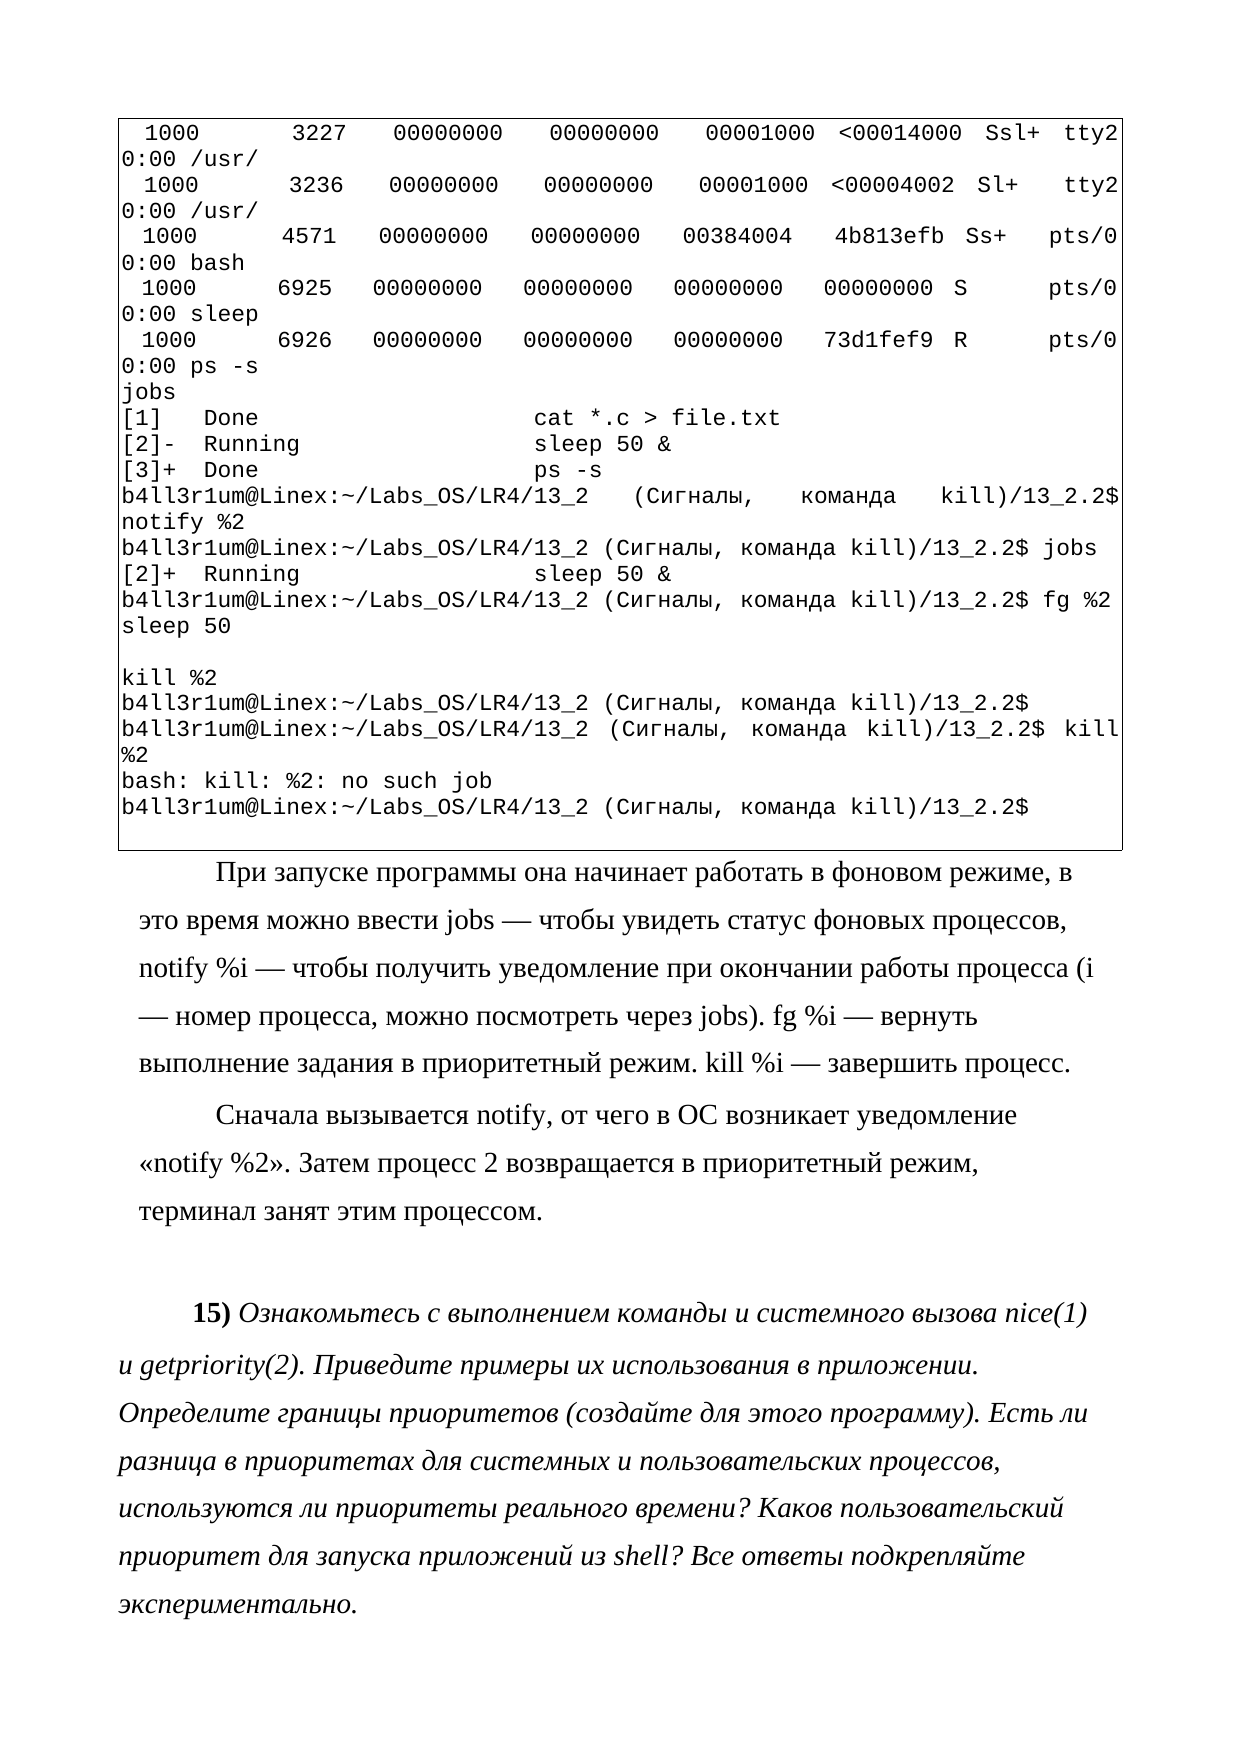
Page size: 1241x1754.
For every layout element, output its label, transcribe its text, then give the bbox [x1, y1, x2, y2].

text 1000 3227 00000000 00000000 00001000 <00014000 Ssl+ tty2 0:00 /usr/ [119, 119, 1122, 170]
text 1000 6926 00000000 00000000 00000000 73d1fef9 R pts/0 0:00 ps -s [119, 326, 1122, 377]
text Сначала вызывается notify, от чего в ОС возникает уведомление «notify %2». Затем процесс 2 возвращается в приоритетный режим, терминал занят этим процессом. [139, 1097, 1098, 1226]
text 15) Ознакомьтесь с выполнением команды и системного вызова nice(1) [118, 1295, 1098, 1329]
text 1000 4571 00000000 00000000 00384004 4b813efb Ss+ pts/0 0:00 bash [119, 222, 1122, 274]
text kill %2 [119, 663, 1122, 689]
text и getpriority(2). Приведите примеры их использования в приложении. Определите границы приоритетов (создайте для этого программу). Есть ли разница в приоритетах для системных и пользовательских процессов, используются ли приоритеты реального времени? Каков пользовательский приоритет для запуска приложений из shell? Все ответы подкрепляйте экспериментально. [118, 1347, 1098, 1620]
text jobs [119, 377, 1122, 403]
text 1000 3236 00000000 00000000 00001000 <00004002 Sl+ tty2 0:00 /usr/ [119, 170, 1122, 222]
text [3]+ Done ps -s [119, 455, 1122, 481]
text b4ll3r1um@Linex:~/Labs_OS/LR4/13_2 (Сигналы, команда kill)/13_2.2$ jobs [119, 533, 1122, 559]
text 1000 6925 00000000 00000000 00000000 00000000 S pts/0 0:00 sleep [119, 274, 1122, 326]
text [2]- Running sleep 50 & [119, 429, 1122, 455]
text bash: kill: %2: no such job [119, 767, 1122, 792]
text b4ll3r1um@Linex:~/Labs_OS/LR4/13_2 (Сигналы, команда kill)/13_2.2$ fg %2 [119, 585, 1122, 611]
text b4ll3r1um@Linex:~/Labs_OS/LR4/13_2 (Сигналы, команда kill)/13_2.2$ notify %2 [119, 481, 1122, 533]
text При запуске программы она начинает работать в фоновом режиме, в это время можно ввести jobs — чтобы увидеть статус фоновых процессов, notify %i — чтобы получить уведомление при окончании работы процесса (i — номер процесса, можно посмотреть через jobs). fg %i — вернуть выполнение задания в приоритетный режим. kill %i — завершить процесс. [139, 854, 1098, 1079]
text [2]+ Running sleep 50 & [119, 559, 1122, 585]
text b4ll3r1um@Linex:~/Labs_OS/LR4/13_2 (Сигналы, команда kill)/13_2.2$ [119, 689, 1122, 715]
text sleep 50 [119, 611, 1122, 640]
text [1] Done cat *.c > file.txt [119, 403, 1122, 429]
text b4ll3r1um@Linex:~/Labs_OS/LR4/13_2 (Сигналы, команда kill)/13_2.2$ kill %2 [119, 715, 1122, 767]
text b4ll3r1um@Linex:~/Labs_OS/LR4/13_2 (Сигналы, команда kill)/13_2.2$ [119, 792, 1122, 821]
